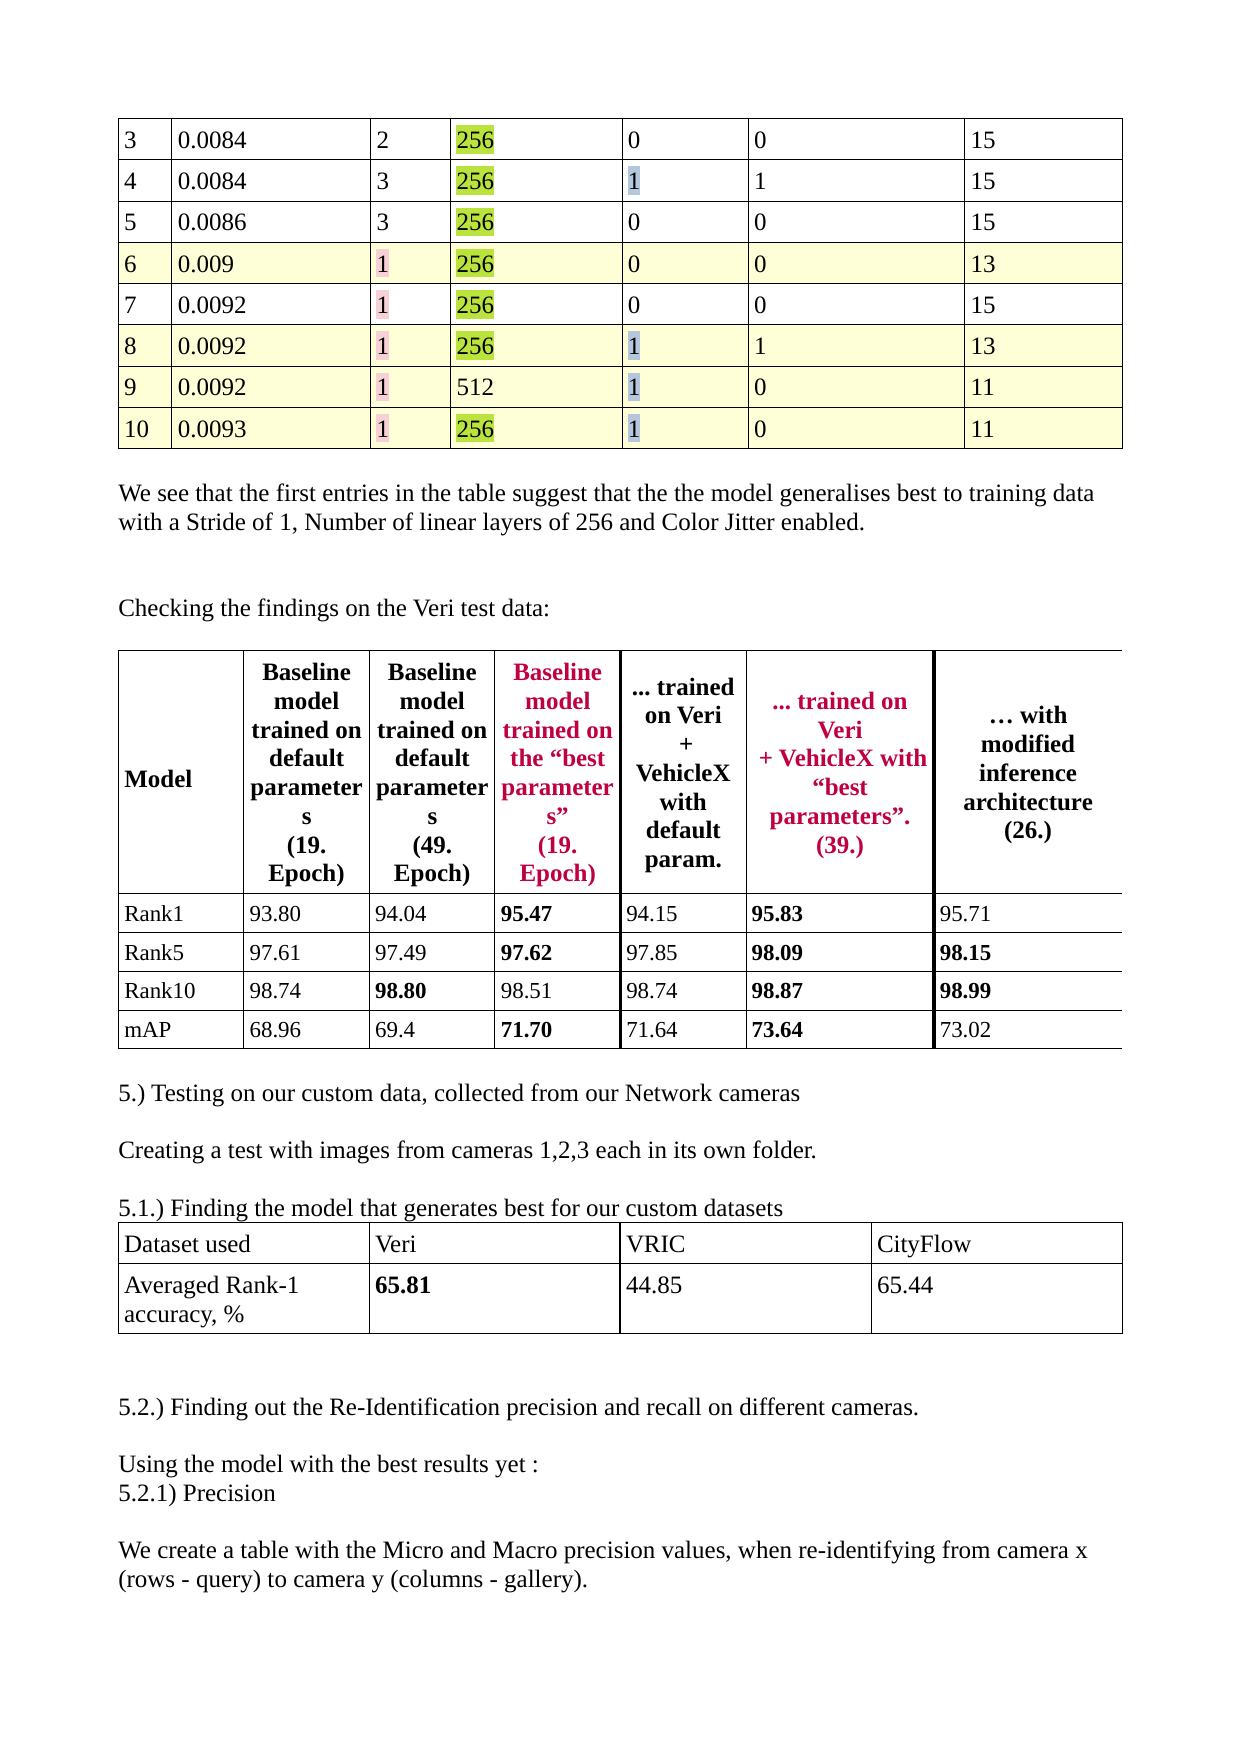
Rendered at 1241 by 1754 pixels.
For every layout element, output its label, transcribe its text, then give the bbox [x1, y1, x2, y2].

table_cell 98.74 [244, 972, 369, 1009]
table_cell 94.15 [622, 894, 746, 932]
table_cell 256 [451, 325, 622, 366]
table_cell 5 [119, 202, 171, 242]
table_cell 0.0092 [172, 325, 370, 366]
table_cell 256 [451, 284, 622, 324]
table_cell 68.96 [244, 1011, 369, 1048]
table_cell 6 [119, 243, 171, 283]
text 5.2.) Finding out the Re-Identification precision and recall on different cameras. [118, 1392, 1122, 1420]
table_cell 10 [119, 408, 171, 448]
table_cell 0 [623, 243, 748, 283]
table_cell 1 [623, 408, 748, 448]
table_cell 97.49 [370, 933, 494, 971]
table_cell 3 [371, 160, 450, 201]
table_cell mAP [119, 1011, 243, 1048]
table_cell 98.51 [495, 972, 619, 1009]
table_cell 256 [451, 160, 622, 201]
table_cell 94.04 [370, 894, 494, 932]
table_cell 0 [749, 408, 964, 448]
table_cell 1 [623, 160, 748, 201]
table_cell 1 [371, 408, 450, 448]
table_cell 0 [749, 119, 964, 159]
table_cell 0.0092 [172, 367, 370, 407]
table_cell 95.83 [747, 894, 932, 932]
table_header Model [119, 651, 243, 893]
text Creating a test with images from cameras 1,2,3 each in its own folder. [118, 1136, 1122, 1164]
text We create a table with the Micro and Macro precision values, when re-identifying from camera x (rows - query) to camera y (columns - gallery). [118, 1535, 1122, 1593]
table_cell 9 [119, 367, 171, 407]
text 5.1.) Finding the model that generates best for our custom datasets [118, 1193, 1122, 1222]
table_cell 256 [451, 202, 622, 242]
text We see that the first entries in the table suggest that the the model generalises best to training data with a Stride of 1, Number of linear layers of 256 and Color Jitter enabled. [118, 478, 1122, 535]
table_cell 98.99 [936, 972, 1122, 1009]
table_cell 3 [371, 202, 450, 242]
table_cell 11 [965, 408, 1122, 448]
table_cell 97.85 [622, 933, 746, 971]
table_cell 0 [749, 202, 964, 242]
table_cell 0 [623, 284, 748, 324]
table_header Dataset used [119, 1223, 369, 1263]
table_cell 69.4 [370, 1011, 494, 1048]
table_cell 0.0093 [172, 408, 370, 448]
table_cell 0.0084 [172, 119, 370, 159]
table_cell 98.80 [370, 972, 494, 1009]
table_cell 71.70 [495, 1011, 619, 1048]
table_cell 0.0084 [172, 160, 370, 201]
table_cell 0.0086 [172, 202, 370, 242]
table_cell Rank1 [119, 894, 243, 932]
table_cell 98.87 [747, 972, 932, 1009]
table_header ... trained on Veri + VehicleX with default param. [622, 651, 746, 893]
table_cell 3 [119, 119, 171, 159]
table_header Baseline model trained on default parameters (19. Epoch) [244, 651, 369, 893]
table_header Baseline model trained on the “best parameters” (19. Epoch) [495, 651, 619, 893]
table_cell 1 [371, 325, 450, 366]
table_cell 73.64 [747, 1011, 932, 1048]
table_cell 256 [451, 243, 622, 283]
table_header Baseline model trained on default parameters (49. Epoch) [370, 651, 494, 893]
table_cell 0 [749, 367, 964, 407]
table_cell 65.81 [370, 1264, 619, 1333]
table_cell 95.71 [936, 894, 1122, 932]
table_cell 256 [451, 408, 622, 448]
table_cell 13 [965, 243, 1122, 283]
table_cell 15 [965, 202, 1122, 242]
table_cell 2 [371, 119, 450, 159]
text Checking the findings on the Veri test data: [118, 593, 1122, 622]
table_cell 1 [623, 325, 748, 366]
table_cell 7 [119, 284, 171, 324]
table_cell 8 [119, 325, 171, 366]
table_cell 4 [119, 160, 171, 201]
table_cell 95.47 [495, 894, 619, 932]
table_cell 97.62 [495, 933, 619, 971]
table_cell 1 [371, 367, 450, 407]
table_cell 65.44 [872, 1264, 1122, 1333]
table_cell 256 [451, 119, 622, 159]
table_cell 15 [965, 160, 1122, 201]
table_cell 93.80 [244, 894, 369, 932]
text 5.2.1) Precision [118, 1478, 1122, 1507]
text 5.) Testing on our custom data, collected from our Network cameras [118, 1078, 1122, 1107]
table_cell 0.009 [172, 243, 370, 283]
table_header Veri [370, 1223, 619, 1263]
table_header CityFlow [872, 1223, 1122, 1263]
table_cell Averaged Rank-1 accuracy, % [119, 1264, 369, 1333]
table_cell 15 [965, 119, 1122, 159]
table_cell 512 [451, 367, 622, 407]
text Using the model with the best results yet : [118, 1449, 1122, 1478]
table_header VRIC [621, 1223, 871, 1263]
table_cell 73.02 [936, 1011, 1122, 1048]
table_cell 0 [623, 119, 748, 159]
table_cell 0 [749, 284, 964, 324]
table_cell 1 [371, 243, 450, 283]
table_cell 0 [623, 202, 748, 242]
table_cell 13 [965, 325, 1122, 366]
table_header … with modified inference architecture (26.) [936, 651, 1122, 893]
table_cell 44.85 [621, 1264, 871, 1333]
table_cell Rank5 [119, 933, 243, 971]
table_cell 0 [749, 243, 964, 283]
table_cell 0.0092 [172, 284, 370, 324]
table_cell Rank10 [119, 972, 243, 1009]
table_cell 1 [371, 284, 450, 324]
table_cell 1 [749, 325, 964, 366]
table_cell 97.61 [244, 933, 369, 971]
table_cell 98.74 [622, 972, 746, 1009]
table_cell 98.09 [747, 933, 932, 971]
table_cell 98.15 [936, 933, 1122, 971]
table_header ... trained on Veri + VehicleX with “best parameters”. (39.) [747, 651, 932, 893]
table_cell 11 [965, 367, 1122, 407]
table_cell 1 [623, 367, 748, 407]
table_cell 1 [749, 160, 964, 201]
table_cell 15 [965, 284, 1122, 324]
table_cell 71.64 [622, 1011, 746, 1048]
